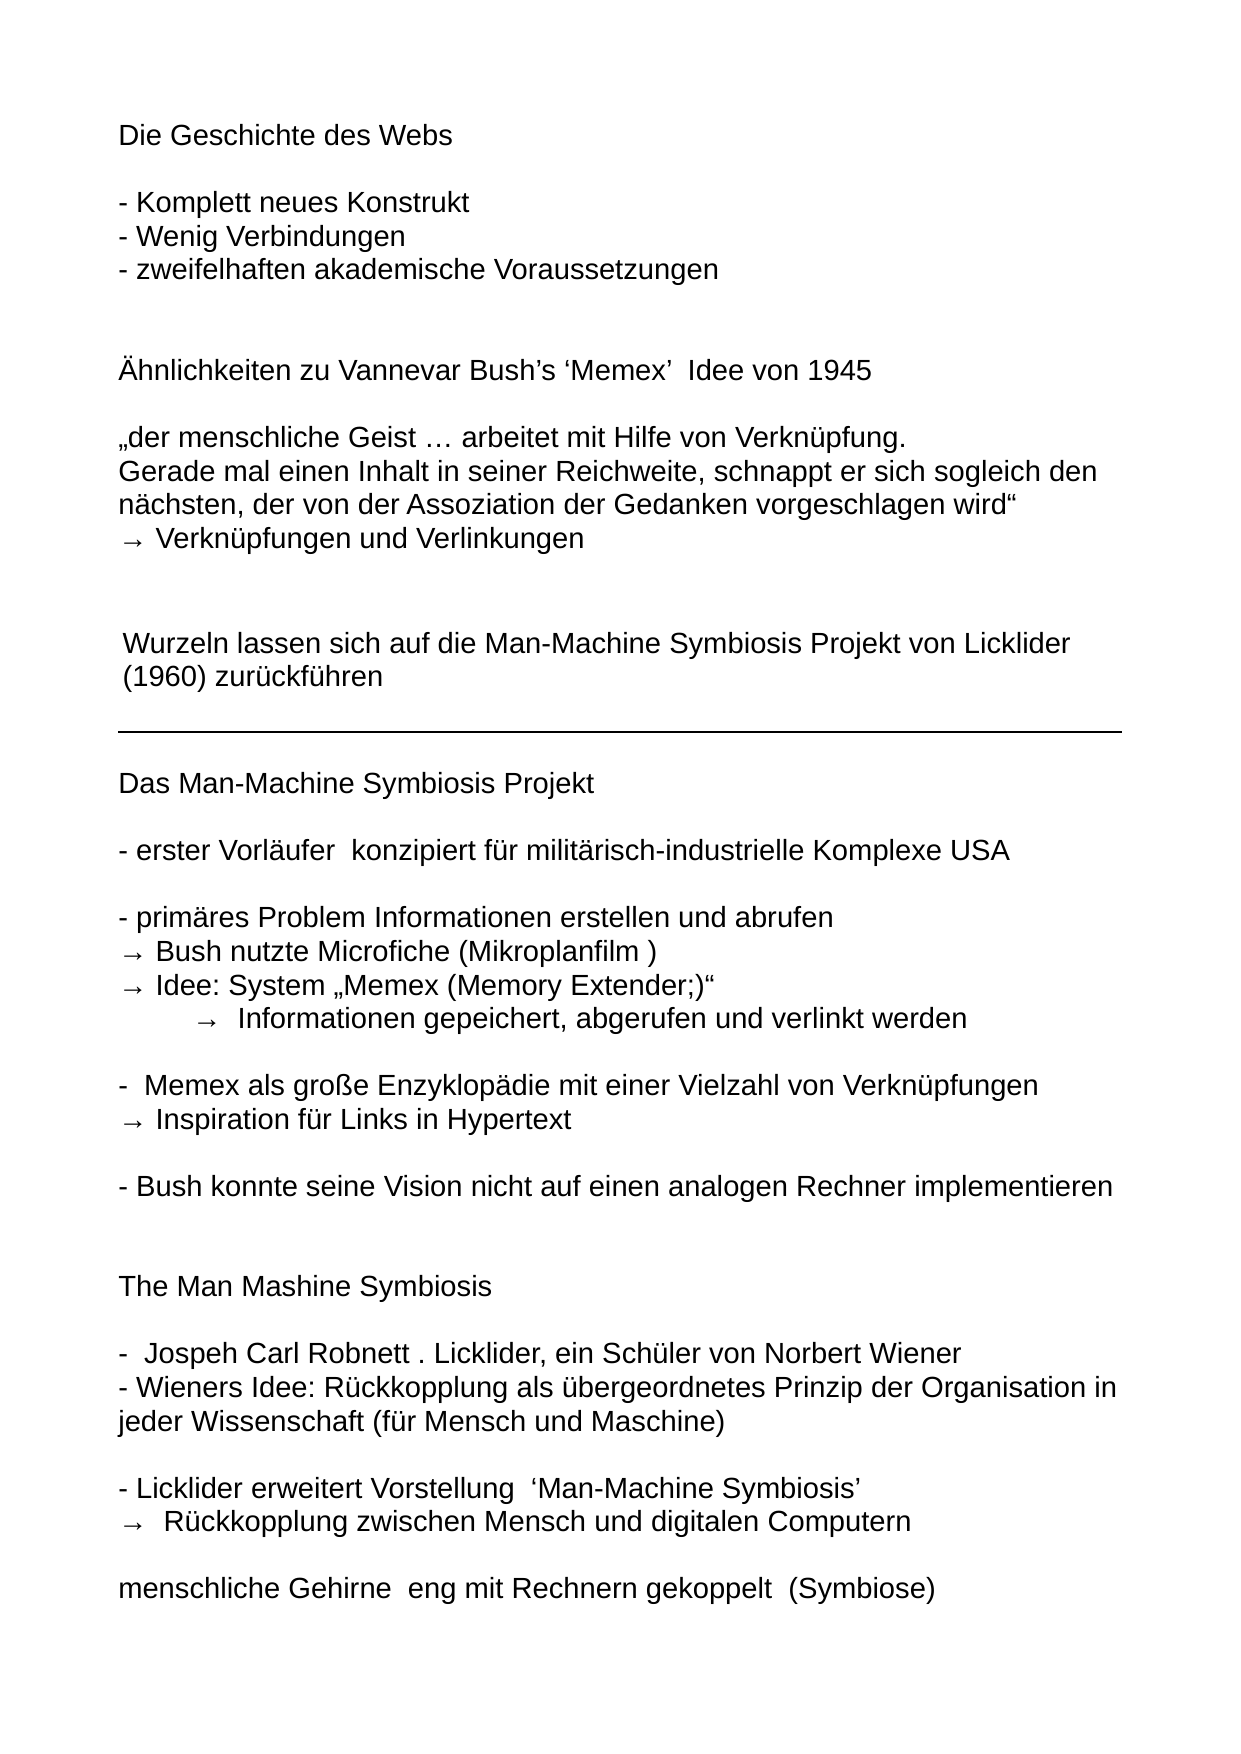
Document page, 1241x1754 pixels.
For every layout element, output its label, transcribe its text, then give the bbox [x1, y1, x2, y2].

text - Memex als große Enzyklopädie mit einer Vielzahl von Verknüpfungen [118, 1068, 1122, 1102]
text → Idee: System „Memex (Memory Extender;)“ [118, 967, 1122, 1001]
text Die Geschichte des Webs [118, 118, 1122, 152]
text The Man Mashine Symbiosis [118, 1269, 1122, 1303]
text - Wieners Idee: Rückkopplung als übergeordnetes Prinzip der Organisation in jeder Wissenschaft (für Mensch und Maschine) [118, 1370, 1122, 1437]
text - erster Vorläufer konzipiert für militärisch-industrielle Komplexe USA [118, 833, 1122, 867]
text - Komplett neues Konstrukt [118, 185, 1122, 219]
text - Jospeh Carl Robnett . Licklider, ein Schüler von Norbert Wiener [118, 1336, 1122, 1370]
text Gerade mal einen Inhalt in seiner Reichweite, schnappt er sich sogleich den nächsten, der von der Assoziation der Gedanken vorgeschlagen wird“ [118, 453, 1122, 521]
text → Verknüpfungen und Verlinkungen [118, 521, 1122, 554]
text - Wenig Verbindungen [118, 219, 1122, 252]
text → Rückkopplung zwischen Mensch und digitalen Computern [118, 1504, 1122, 1538]
text „der menschliche Geist … arbeitet mit Hilfe von Verknüpfung. [118, 420, 1122, 453]
text - primäres Problem Informationen erstellen und abrufen [118, 900, 1122, 934]
text menschliche Gehirne eng mit Rechnern gekoppelt (Symbiose) [118, 1571, 1122, 1605]
text - Bush konnte seine Vision nicht auf einen analogen Rechner implementieren [118, 1169, 1122, 1202]
text → Informationen gepeichert, abgerufen und verlinkt werden [118, 1001, 1122, 1034]
text Das Man-Machine Symbiosis Projekt [118, 766, 1122, 800]
text - Licklider erweitert Vorstellung ‘Man-Machine Symbiosis’ [118, 1471, 1122, 1504]
text → Bush nutzte Microfiche (Mikroplanfilm ) [118, 934, 1122, 967]
text - zweifelhaften akademische Voraussetzungen [118, 252, 1122, 286]
text Wurzeln lassen sich auf die Man-Machine Symbiosis Projekt von Licklider (1960) zurückführen [118, 621, 1122, 731]
text Ähnlichkeiten zu Vannevar Bush’s ‘Memex’ Idee von 1945 [118, 353, 1122, 386]
text → Inspiration für Links in Hypertext [118, 1102, 1122, 1135]
